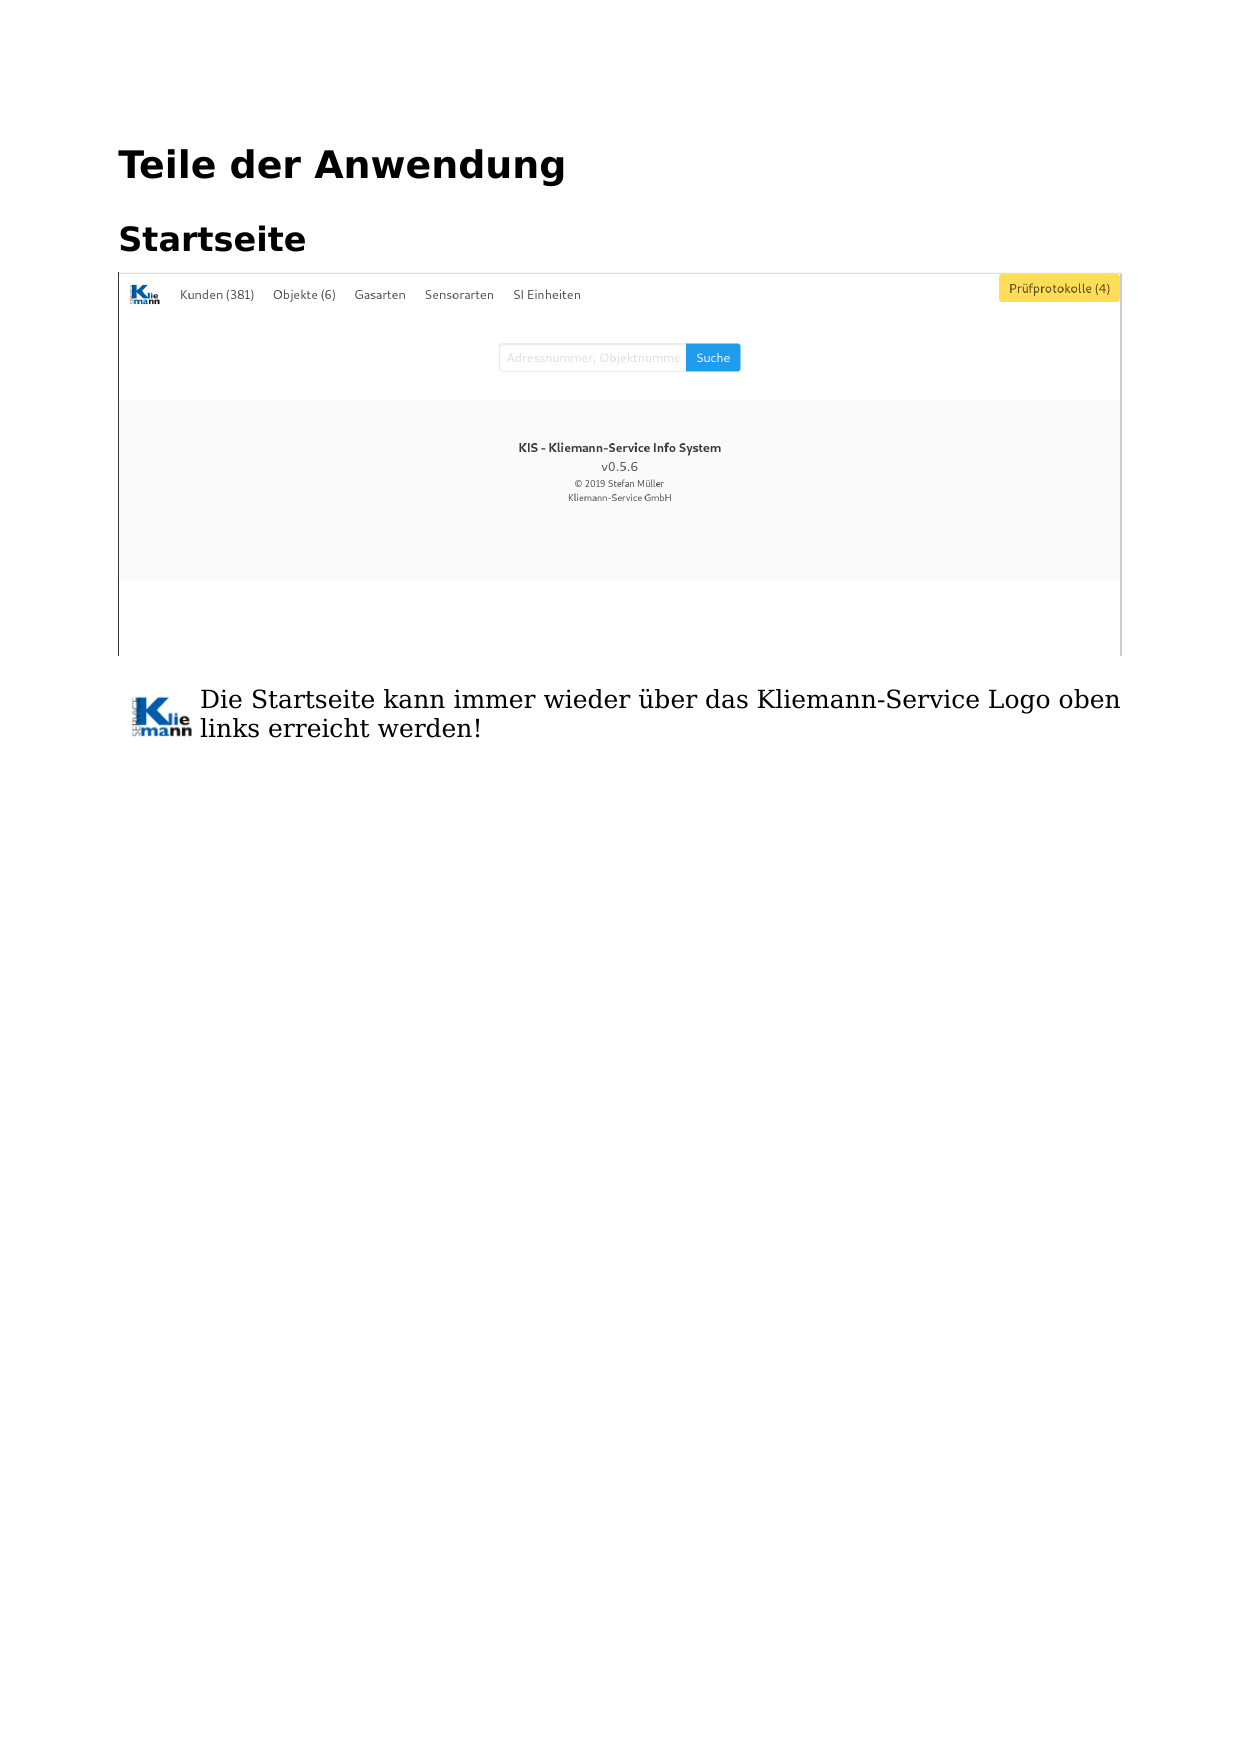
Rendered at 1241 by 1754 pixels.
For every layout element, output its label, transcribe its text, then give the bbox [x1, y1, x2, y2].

subtitle Startseite [118, 221, 1122, 260]
subtitle Teile der Anwendung [118, 143, 1122, 187]
picture [118, 272, 1123, 656]
picture [125, 684, 200, 739]
text Die Startseite kann immer wieder über das Kliemann-Service Logo oben links erreicht werden! [118, 685, 1122, 743]
